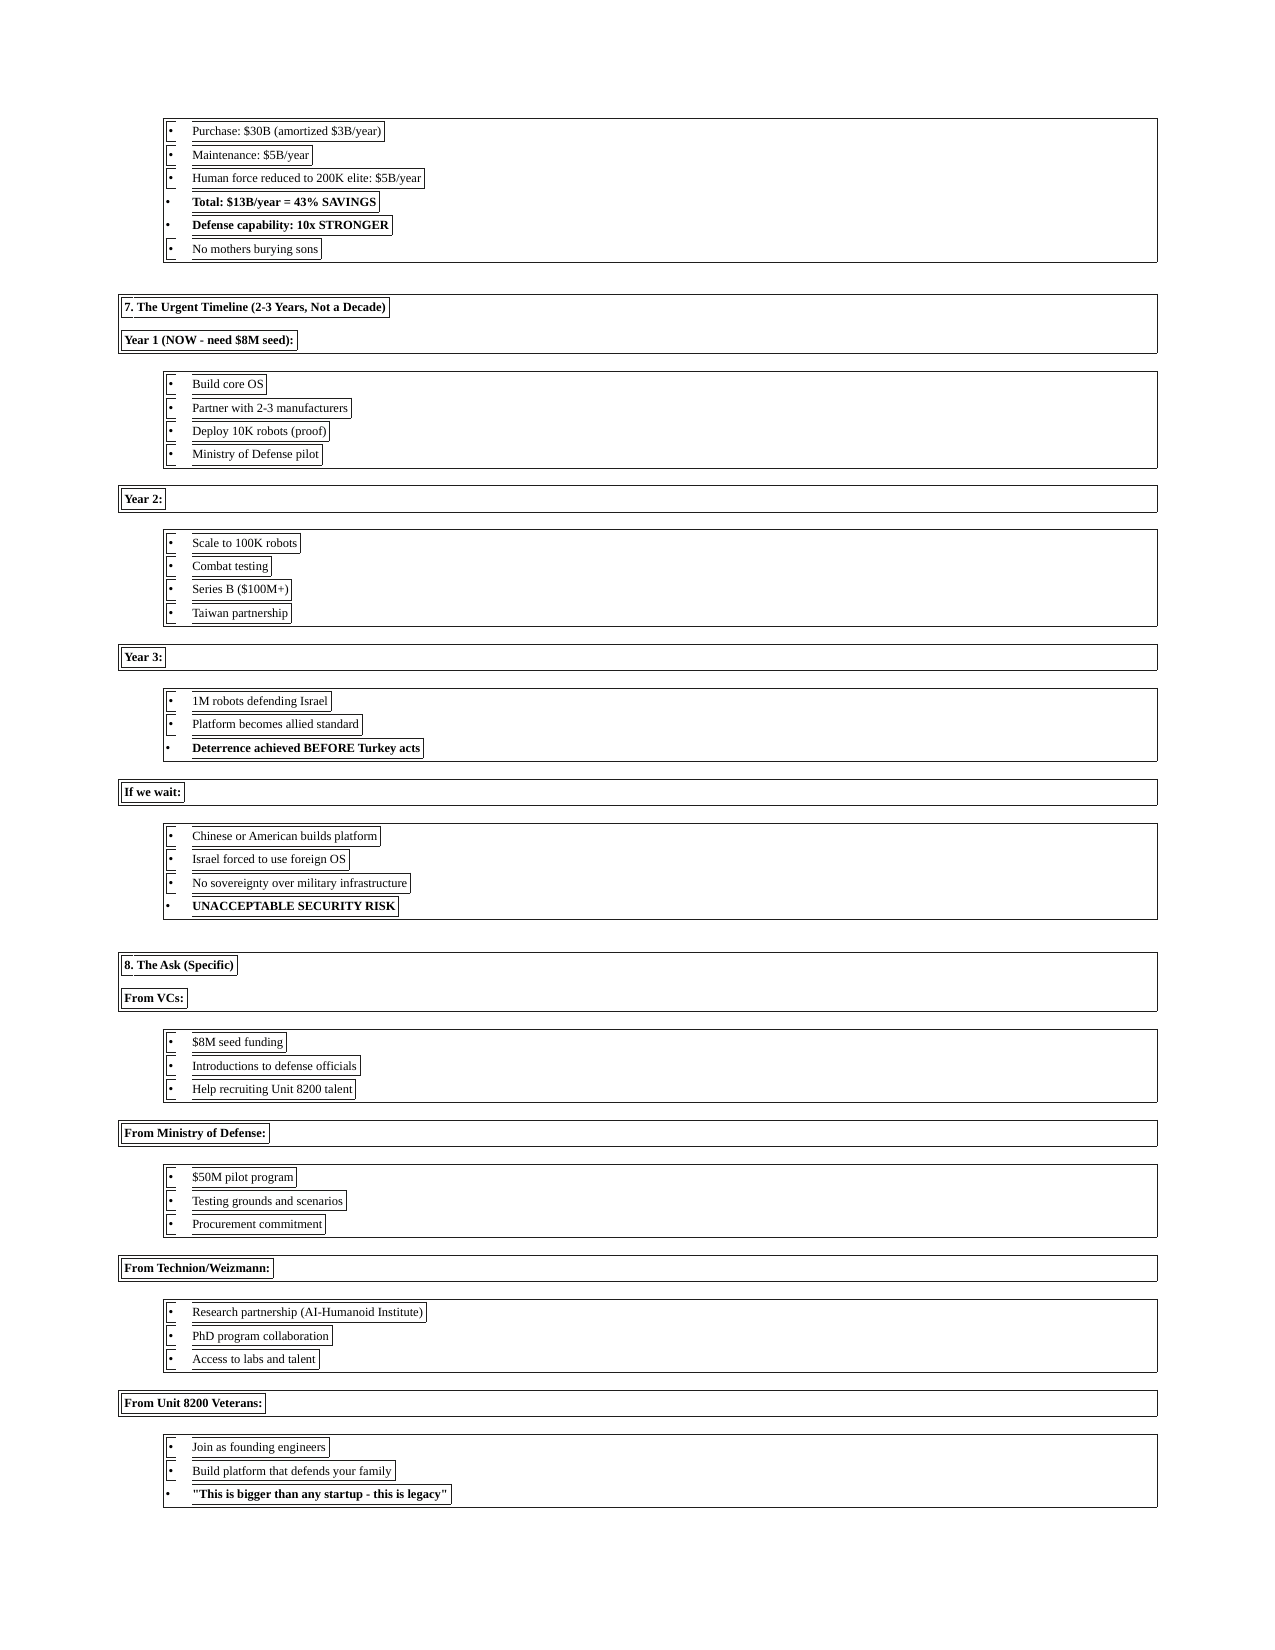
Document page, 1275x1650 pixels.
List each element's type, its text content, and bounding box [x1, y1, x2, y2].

list Procurement commitment [164, 1211, 1157, 1237]
text From Unit 8200 Veterans: [119, 1391, 1157, 1416]
list Build core OS [164, 372, 1157, 394]
list Series B ($100M+) [164, 576, 1157, 600]
list Chinese or American builds platform [164, 824, 1157, 846]
list Join as founding engineers [164, 1435, 1157, 1457]
list 1M robots defending Israel [164, 689, 1157, 711]
text From Technion/Weizmann: [119, 1256, 1157, 1281]
list No mothers burying sons [164, 235, 1157, 262]
text Year 3: [119, 645, 1157, 670]
list Platform becomes allied standard [164, 711, 1157, 735]
text Year 2: [119, 486, 1157, 512]
list Build platform that defends your family [164, 1457, 1157, 1481]
list PhD program collaboration [164, 1322, 1157, 1346]
list Combat testing [164, 553, 1157, 576]
list UNACCEPTABLE SECURITY RISK [164, 893, 1157, 919]
list Defense capability: 10x STRONGER [164, 212, 1157, 235]
list Deploy 10K robots (proof) [164, 418, 1157, 441]
subtitle 8. The Ask (Specific) [119, 953, 1157, 975]
text From Ministry of Defense: [119, 1121, 1157, 1146]
list Access to labs and talent [164, 1346, 1157, 1372]
subtitle 7. The Urgent Timeline (2-3 Years, Not a Decade) [119, 295, 1157, 317]
text If we wait: [119, 780, 1157, 805]
list Testing grounds and scenarios [164, 1187, 1157, 1211]
list Partner with 2-3 manufacturers [164, 394, 1157, 418]
list Israel forced to use foreign OS [164, 846, 1157, 870]
list Maintenance: $5B/year [164, 142, 1157, 165]
list Human force reduced to 200K elite: $5B/year [164, 165, 1157, 188]
list Purchase: $30B (amortized $3B/year) [164, 119, 1157, 142]
list Help recruiting Unit 8200 talent [164, 1076, 1157, 1102]
list "This is bigger than any startup - this is legacy" [164, 1481, 1157, 1507]
text Year 1 (NOW - need $8M seed): [119, 327, 1157, 353]
list Taiwan partnership [164, 600, 1157, 626]
list $8M seed funding [164, 1030, 1157, 1052]
list Ministry of Defense pilot [164, 441, 1157, 468]
list Total: $13B/year = 43% SAVINGS [164, 188, 1157, 212]
text From VCs: [119, 985, 1157, 1011]
list Scale to 100K robots [164, 530, 1157, 553]
list Deterrence achieved BEFORE Turkey acts [164, 735, 1157, 761]
list Introductions to defense officials [164, 1052, 1157, 1076]
list Research partnership (AI-Humanoid Institute) [164, 1300, 1157, 1322]
list No sovereignty over military infrastructure [164, 870, 1157, 893]
list $50M pilot program [164, 1165, 1157, 1187]
